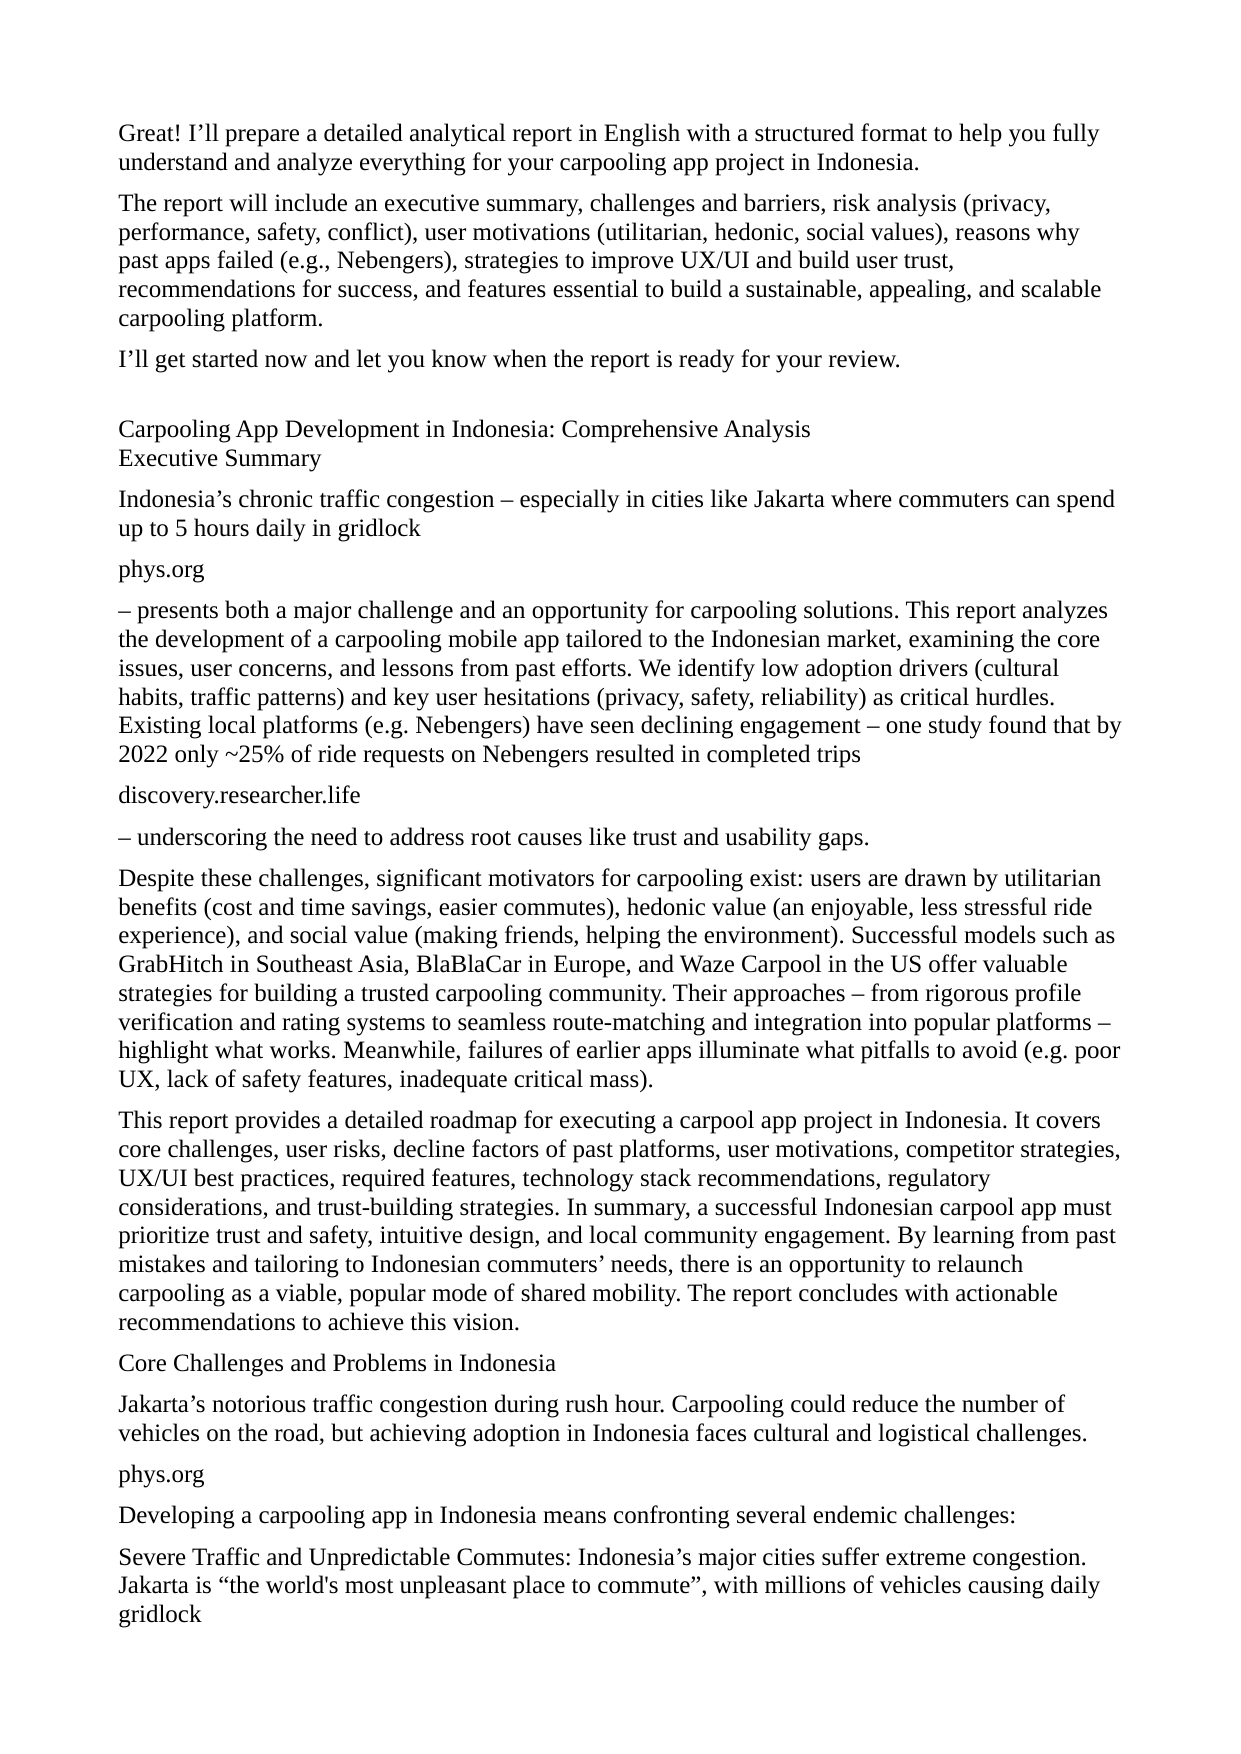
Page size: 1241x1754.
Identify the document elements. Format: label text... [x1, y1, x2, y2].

text Carpooling App Development in Indonesia: Comprehensive Analysis [118, 386, 1122, 443]
text The report will include an executive summary, challenges and barriers, risk analysis (privacy, performance, safety, conflict), user motivations (utilitarian, hedonic, social values), reasons why past apps failed (e.g., Nebengers), strategies to improve UX/UI and build user trust, recommendations for success, and features essential to build a sustainable, appealing, and scalable carpooling platform. [118, 188, 1122, 332]
text phys.org [118, 554, 1122, 583]
text I’ll get started now and let you know when the report is ready for your review. [118, 344, 1122, 373]
text This report provides a detailed roadmap for executing a carpool app project in Indonesia. It covers core challenges, user risks, decline factors of past platforms, user motivations, competitor strategies, UX/UI best practices, required features, technology stack recommendations, regulatory considerations, and trust-building strategies. In summary, a successful Indonesian carpool app must prioritize trust and safety, intuitive design, and local community engagement. By learning from past mistakes and tailoring to Indonesian commuters’ needs, there is an opportunity to relaunch carpooling as a viable, popular mode of shared mobility. The report concludes with actionable recommendations to achieve this vision. [118, 1106, 1122, 1336]
text Indonesia’s chronic traffic congestion – especially in cities like Jakarta where commuters can spend up to 5 hours daily in gridlock​ [118, 484, 1122, 542]
text – presents both a major challenge and an opportunity for carpooling solutions. This report analyzes the development of a carpooling mobile app tailored to the Indonesian market, examining the core issues, user concerns, and lessons from past efforts. We identify low adoption drivers (cultural habits, traffic patterns) and key user hesitations (privacy, safety, reliability) as critical hurdles. Existing local platforms (e.g. Nebengers) have seen declining engagement – one study found that by 2022 only ~25% of ride requests on Nebengers resulted in completed trips​ [118, 596, 1122, 768]
text – underscoring the need to address root causes like trust and usability gaps. [118, 822, 1122, 851]
text Despite these challenges, significant motivators for carpooling exist: users are drawn by utilitarian benefits (cost and time savings, easier commutes), hedonic value (an enjoyable, less stressful ride experience), and social value (making friends, helping the environment). Successful models such as GrabHitch in Southeast Asia, BlaBlaCar in Europe, and Waze Carpool in the US offer valuable strategies for building a trusted carpooling community. Their approaches – from rigorous profile verification and rating systems to seamless route-matching and integration into popular platforms – highlight what works. Meanwhile, failures of earlier apps illuminate what pitfalls to avoid (e.g. poor UX, lack of safety features, inadequate critical mass). [118, 863, 1122, 1093]
text discovery.researcher.life [118, 781, 1122, 809]
text Developing a carpooling app in Indonesia means confronting several endemic challenges: [118, 1501, 1122, 1529]
text phys.org [118, 1459, 1122, 1488]
text Executive Summary [118, 443, 1122, 472]
text Severe Traffic and Unpredictable Commutes: Indonesia’s major cities suffer extreme congestion. Jakarta is “the world's most unpleasant place to commute”, with millions of vehicles causing daily gridlock​ [118, 1542, 1122, 1628]
text Great! I’ll prepare a detailed analytical report in English with a structured format to help you fully understand and analyze everything for your carpooling app project in Indonesia. [118, 118, 1122, 176]
text Jakarta’s notorious traffic congestion during rush hour. Carpooling could reduce the number of vehicles on the road, but achieving adoption in Indonesia faces cultural and logistical challenges.​ [118, 1389, 1122, 1447]
text Core Challenges and Problems in Indonesia [118, 1348, 1122, 1377]
